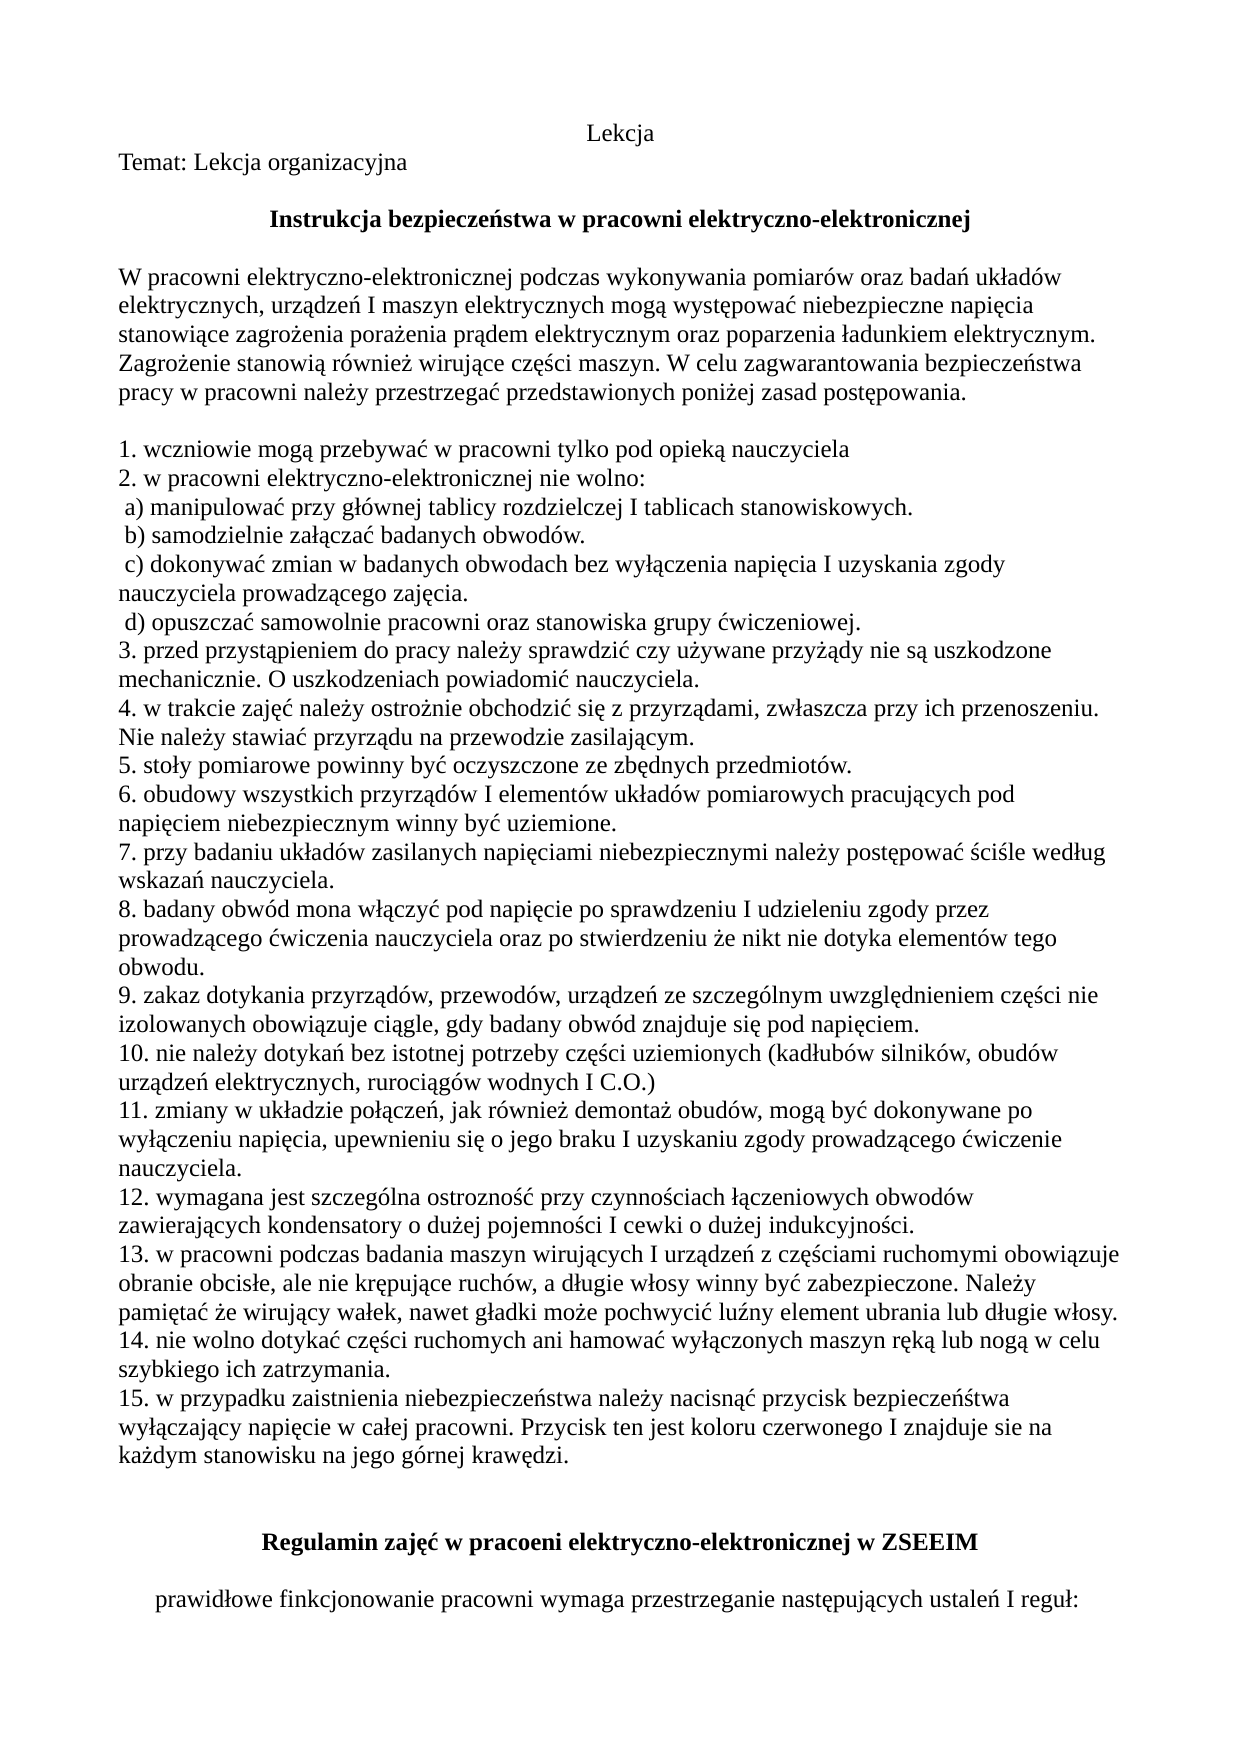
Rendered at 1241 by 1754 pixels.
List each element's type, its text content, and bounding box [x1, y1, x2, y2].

text d) opuszczać samowolnie pracowni oraz stanowiska grupy ćwiczeniowej. [118, 607, 1122, 636]
text prawidłowe finkcjonowanie pracowni wymaga przestrzeganie następujących ustaleń I reguł: [118, 1584, 1122, 1613]
text 8. badany obwód mona włączyć pod napięcie po sprawdzeniu I udzieleniu zgody przez prowadzącego ćwiczenia nauczyciela oraz po stwierdzeniu że nikt nie dotyka elementów tego obwodu. [118, 894, 1122, 981]
text 5. stoły pomiarowe powinny być oczyszczone ze zbędnych przedmiotów. [118, 751, 1122, 779]
text 12. wymagana jest szczególna ostrozność przy czynnościach łączeniowych obwodów zawierających kondensatory o dużej pojemności I cewki o dużej indukcyjności. [118, 1182, 1122, 1239]
text Temat: Lekcja organizacyjna [118, 147, 1122, 176]
text 6. obudowy wszystkich przyrządów I elementów układów pomiarowych pracujących pod napięciem niebezpiecznym winny być uziemione. [118, 779, 1122, 837]
text 9. zakaz dotykania przyrządów, przewodów, urządzeń ze szczególnym uwzględnieniem części nie izolowanych obowiązuje ciągle, gdy badany obwód znajduje się pod napięciem. [118, 981, 1122, 1038]
text 13. w pracowni podczas badania maszyn wirujących I urządzeń z częściami ruchomymi obowiązuje obranie obcisłe, ale nie krępujące ruchów, a długie włosy winny być zabezpieczone. Należy pamiętać że wirujący wałek, nawet gładki może pochwycić luźny element ubrania lub długie włosy. [118, 1239, 1122, 1326]
text 11. zmiany w układzie połączeń, jak również demontaż obudów, mogą być dokonywane po wyłączeniu napięcia, upewnieniu się o jego braku I uzyskaniu zgody prowadzącego ćwiczenie nauczyciela. [118, 1096, 1122, 1182]
text 7. przy badaniu układów zasilanych napięciami niebezpiecznymi należy postępować ściśle według wskazań nauczyciela. [118, 837, 1122, 894]
text b) samodzielnie załączać badanych obwodów. [118, 521, 1122, 549]
text Regulamin zajęć w pracoeni elektryczno-elektronicznej w ZSEEIM [118, 1527, 1122, 1556]
text Lekcja [118, 118, 1122, 147]
text c) dokonywać zmian w badanych obwodach bez wyłączenia napięcia I uzyskania zgody nauczyciela prowadzącego zajęcia. [118, 549, 1122, 607]
text a) manipulować przy głównej tablicy rozdzielczej I tablicach stanowiskowych. [118, 492, 1122, 521]
text 3. przed przystąpieniem do pracy należy sprawdzić czy używane przyżądy nie są uszkodzone mechanicznie. O uszkodzeniach powiadomić nauczyciela. [118, 636, 1122, 693]
text 4. w trakcie zajęć należy ostrożnie obchodzić się z przyrządami, zwłaszcza przy ich przenoszeniu. Nie należy stawiać przyrządu na przewodzie zasilającym. [118, 693, 1122, 751]
text 15. w przypadku zaistnienia niebezpieczeństwa należy nacisnąć przycisk bezpieczeńśtwa wyłączający napięcie w całej pracowni. Przycisk ten jest koloru czerwonego I znajduje sie na każdym stanowisku na jego górnej krawędzi. [118, 1383, 1122, 1469]
text 10. nie należy dotykań bez istotnej potrzeby części uziemionych (kadłubów silników, obudów urządzeń elektrycznych, rurociągów wodnych I C.O.) [118, 1038, 1122, 1096]
text W pracowni elektryczno-elektronicznej podczas wykonywania pomiarów oraz badań układów elektrycznych, urządzeń I maszyn elektrycznych mogą występować niebezpieczne napięcia stanowiące zagrożenia porażenia prądem elektrycznym oraz poparzenia ładunkiem elektrycznym. Zagrożenie stanowią również wirujące części maszyn. W celu zagwarantowania bezpieczeństwa pracy w pracowni należy przestrzegać przedstawionych poniżej zasad postępowania. [118, 262, 1122, 406]
text Instrukcja bezpieczeństwa w pracowni elektryczno-elektronicznej [118, 204, 1122, 233]
text 14. nie wolno dotykać części ruchomych ani hamować wyłączonych maszyn ręką lub nogą w celu szybkiego ich zatrzymania. [118, 1326, 1122, 1383]
text 2. w pracowni elektryczno-elektronicznej nie wolno: [118, 463, 1122, 492]
text 1. wczniowie mogą przebywać w pracowni tylko pod opieką nauczyciela [118, 434, 1122, 463]
